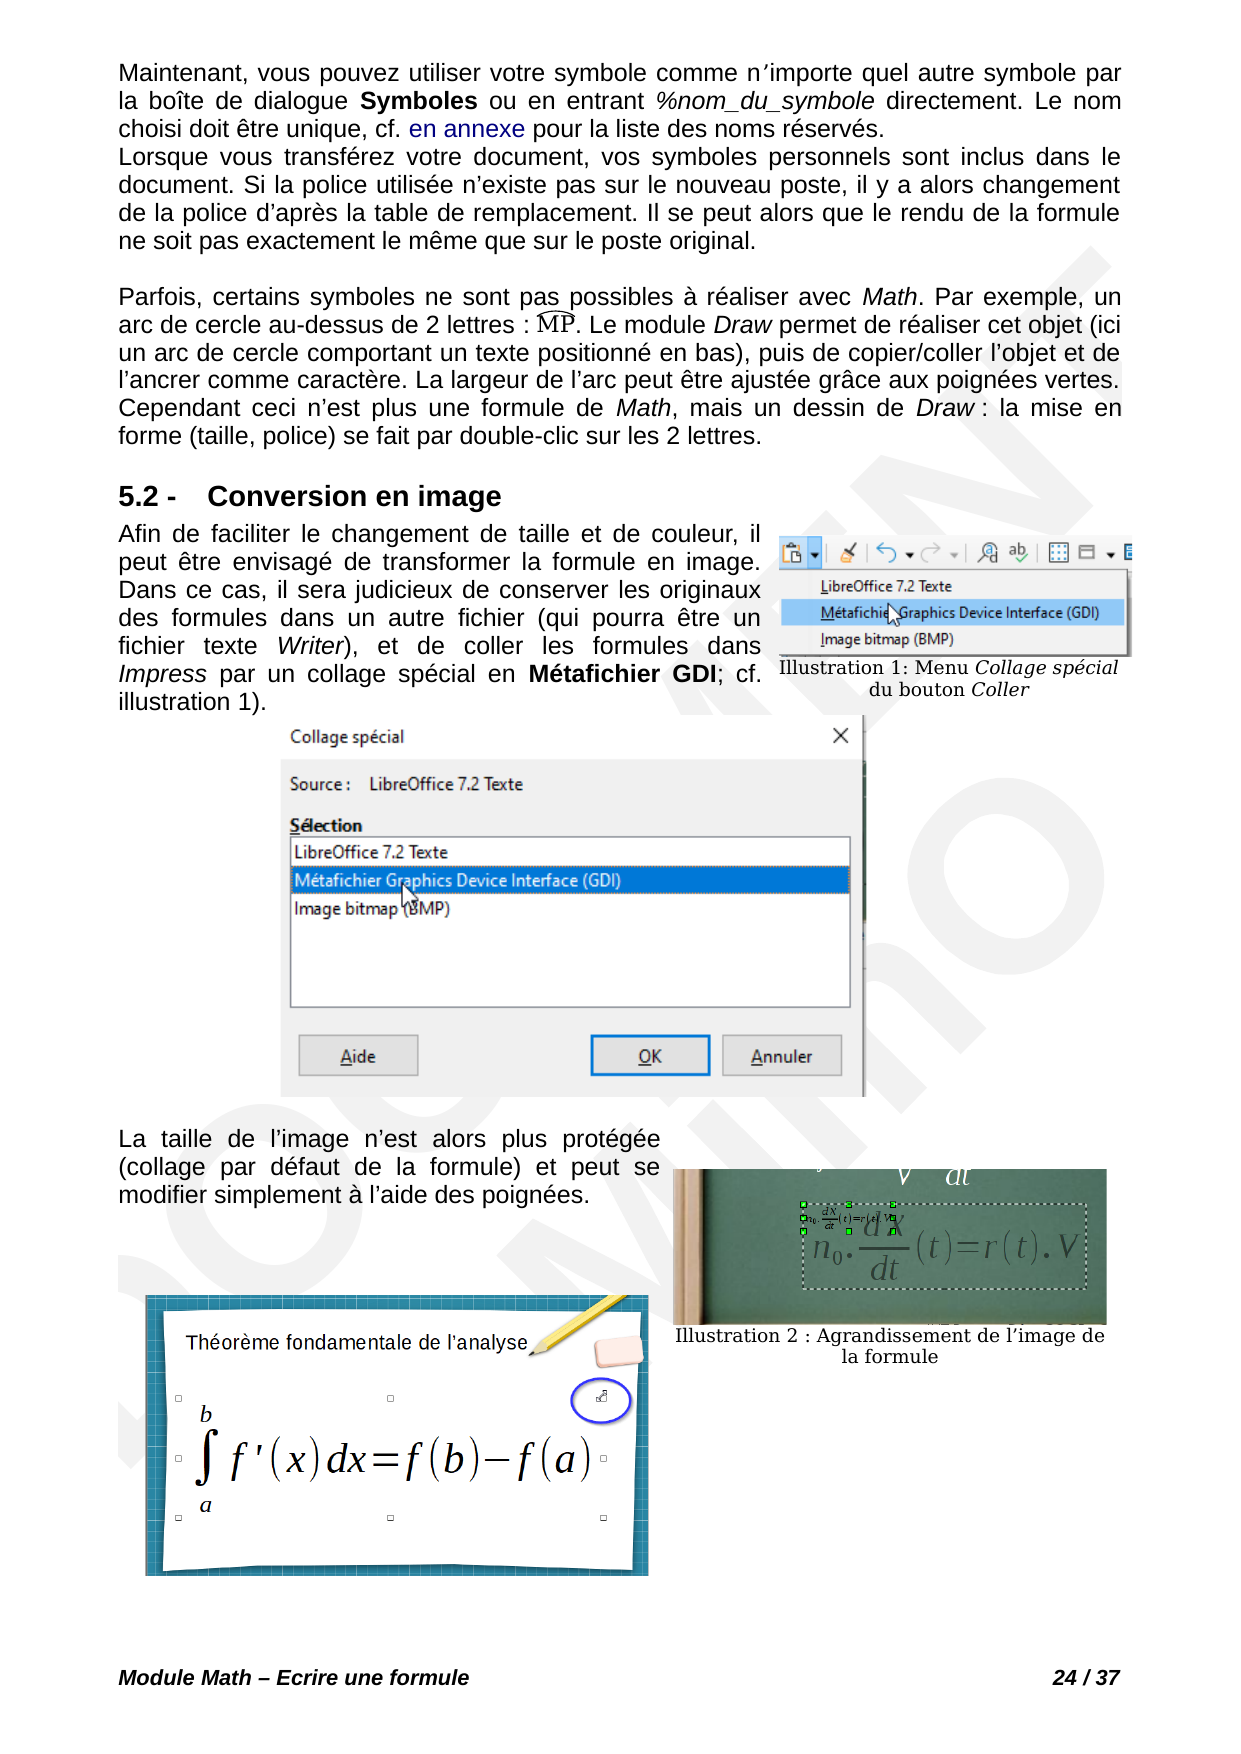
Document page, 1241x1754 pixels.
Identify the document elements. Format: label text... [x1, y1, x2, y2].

text La taille de l’image n’est alors plus protégée (collage par défaut de la formule) et peut se modifier simplement à l’aide des poignées. [118, 1125, 1122, 1209]
text Illustration 2 : Agrandissement de l’image de la formule [673, 1325, 1106, 1368]
text Maintenant, vous pouvez utiliser votre symbole comme n’importe quel autre symbole par la boîte de dialogue Symboles ou en entrant %nom_du_symbole directement. Le nom choisi doit être unique, cf. en annexe pour la liste des noms réservés. [118, 59, 1122, 143]
text Afin de faciliter le changement de taille et de couleur, il peut être envisagé de transformer la formule en image. Dans ce cas, il sera judicieux de conserver les originaux des formules dans un autre fichier (qui pourra être un fichier texte Writer), et de coller les formules dans Impress par un collage spécial en Métafichier GDI; cf. illustration 1). [118, 520, 1122, 716]
picture [779, 535, 1133, 657]
text Lorsque vous transférez votre document, vos symboles personnels sont inclus dans le document. Si la police utilisée n’existe pas sur le nouveau poste, il y a alors changement de la police d’après la table de remplacement. Il se peut alors que le rendu de la formule ne soit pas exactement le même que sur le poste original. [118, 143, 1122, 254]
picture [145, 1295, 649, 1576]
picture [673, 1169, 1107, 1325]
text Illustration 1: Menu Collage spécial du bouton Coller [774, 565, 1123, 700]
subtitle Conversion en image [118, 479, 1122, 512]
text Parfois, certains symboles ne sont pas possibles à réaliser avec Math. Par exemple, un arc de cercle au-dessus de 2 lettres : . Le module Draw permet de réaliser cet objet (ici un arc de cercle comportant un texte positionné en bas), puis de copier/coller l’objet et de l’ancrer comme caractère. La largeur de l’arc peut être ajustée grâce aux poignées vertes. Cependant ceci n’est plus une formule de Math, mais un dessin de Draw : la mise en forme (taille, police) se fait par double-clic sur les 2 lettres. [118, 282, 1122, 450]
picture [280, 715, 867, 1097]
